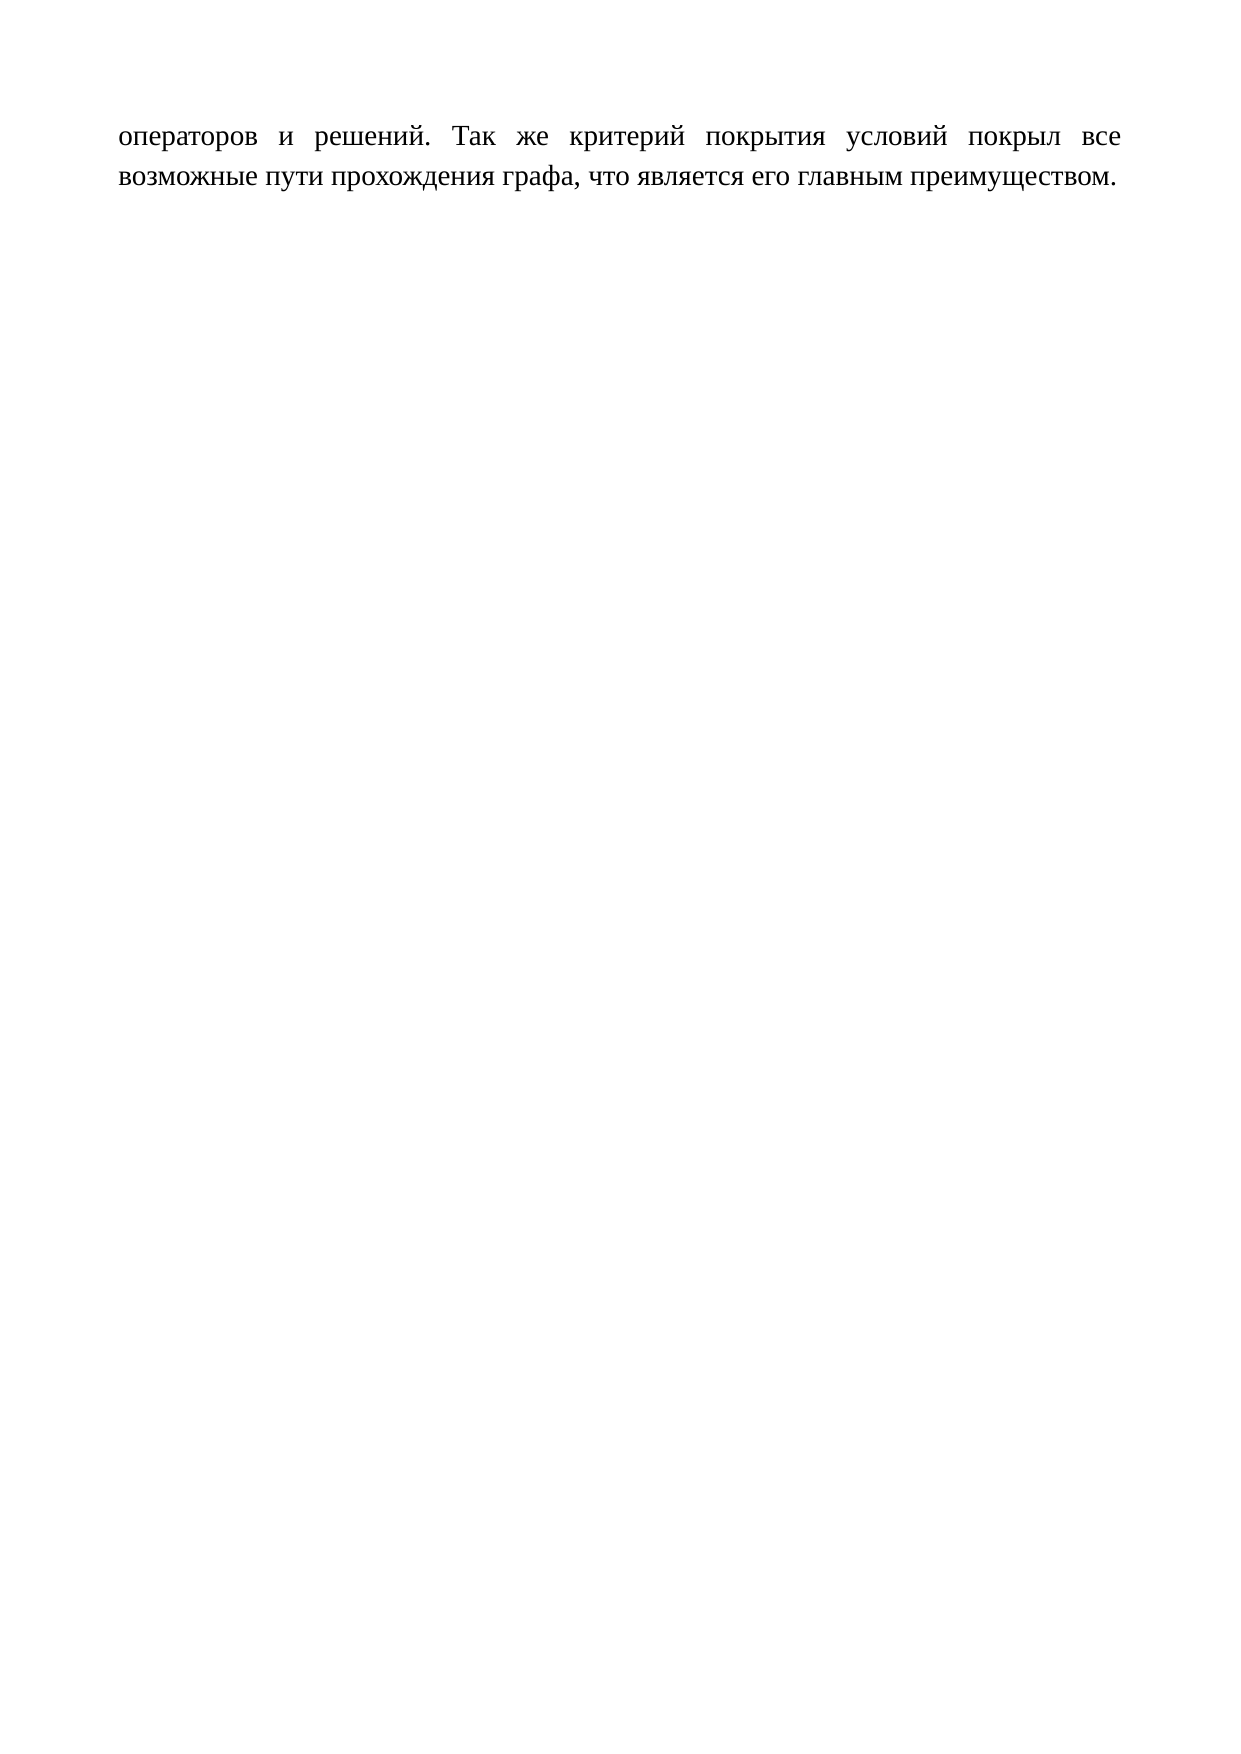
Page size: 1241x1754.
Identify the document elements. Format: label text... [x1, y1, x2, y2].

text операторов и решений. Так же критерий покрытия условий покрыл все возможные пути прохождения графа, что является его главным преимуществом. [118, 118, 1122, 192]
